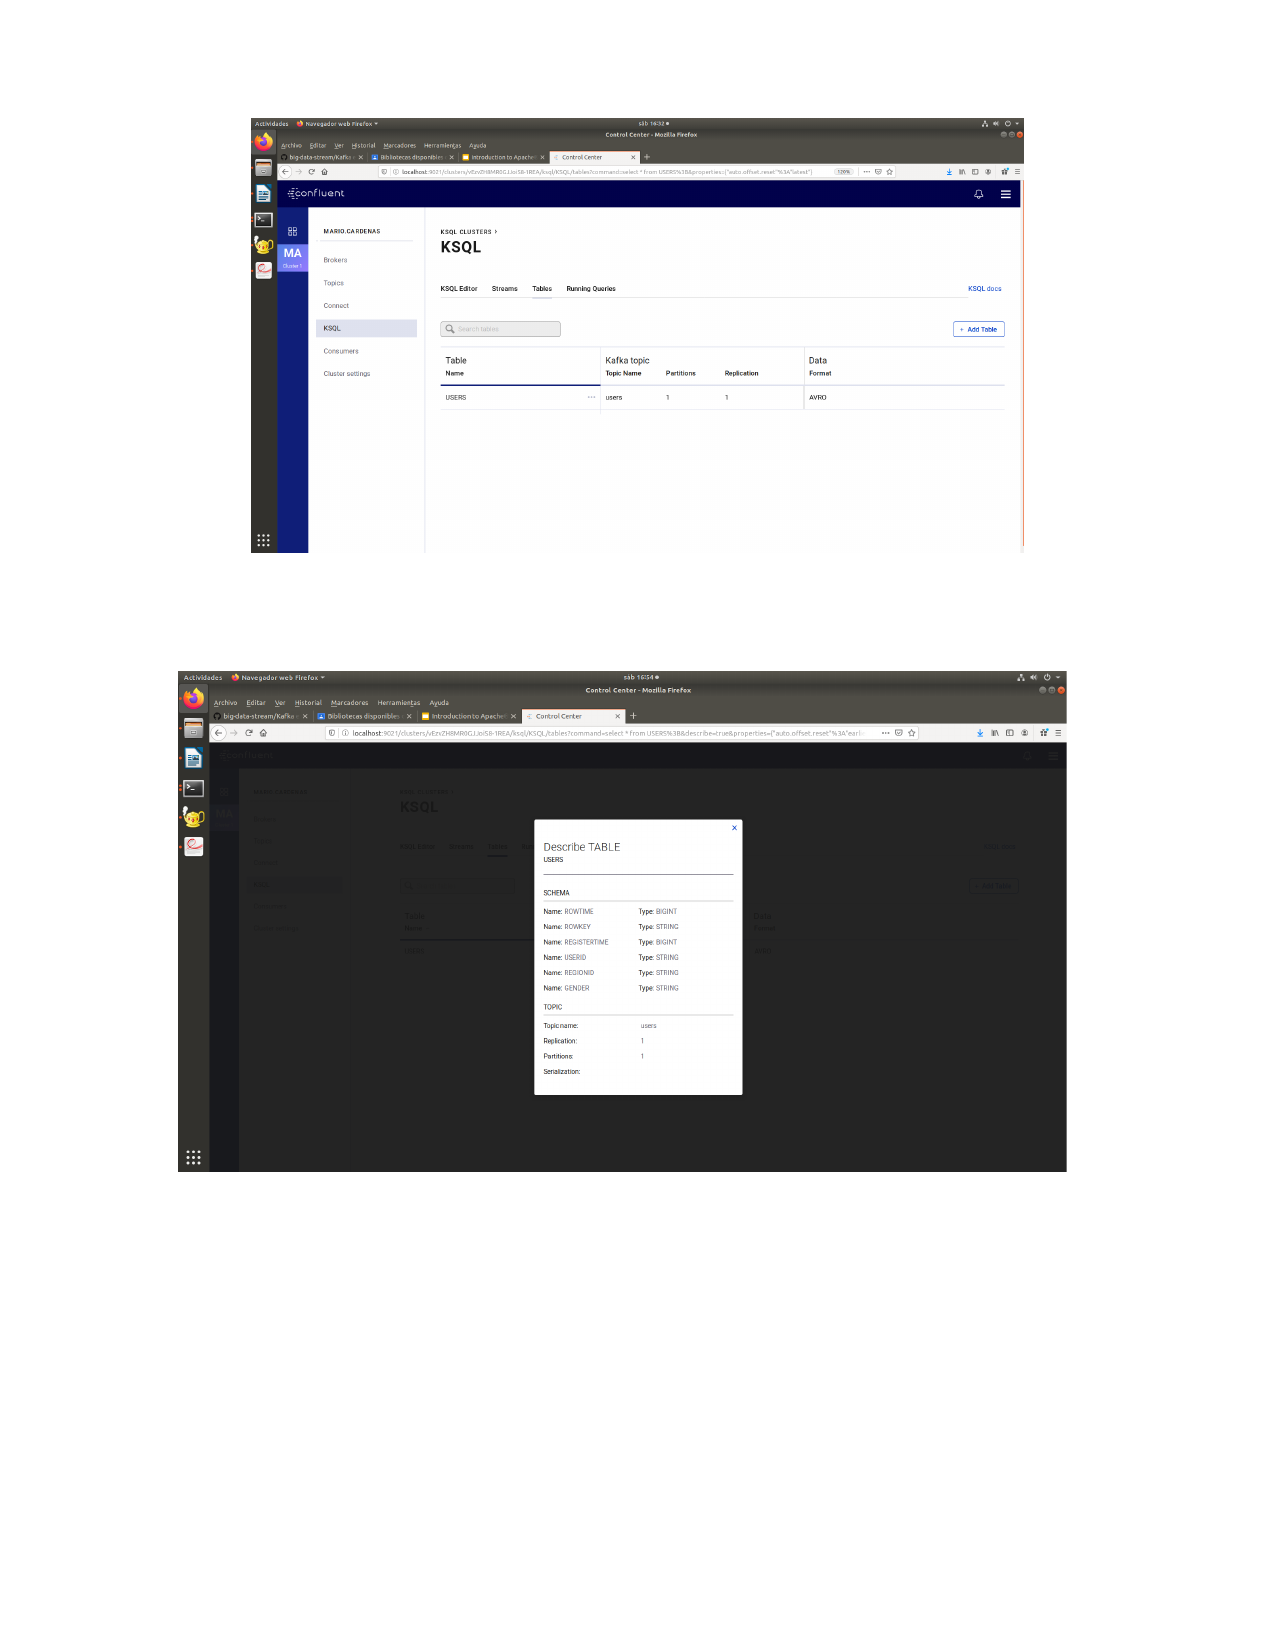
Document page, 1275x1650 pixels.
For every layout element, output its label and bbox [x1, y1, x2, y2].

picture [178, 671, 1067, 1172]
picture [251, 118, 1024, 553]
